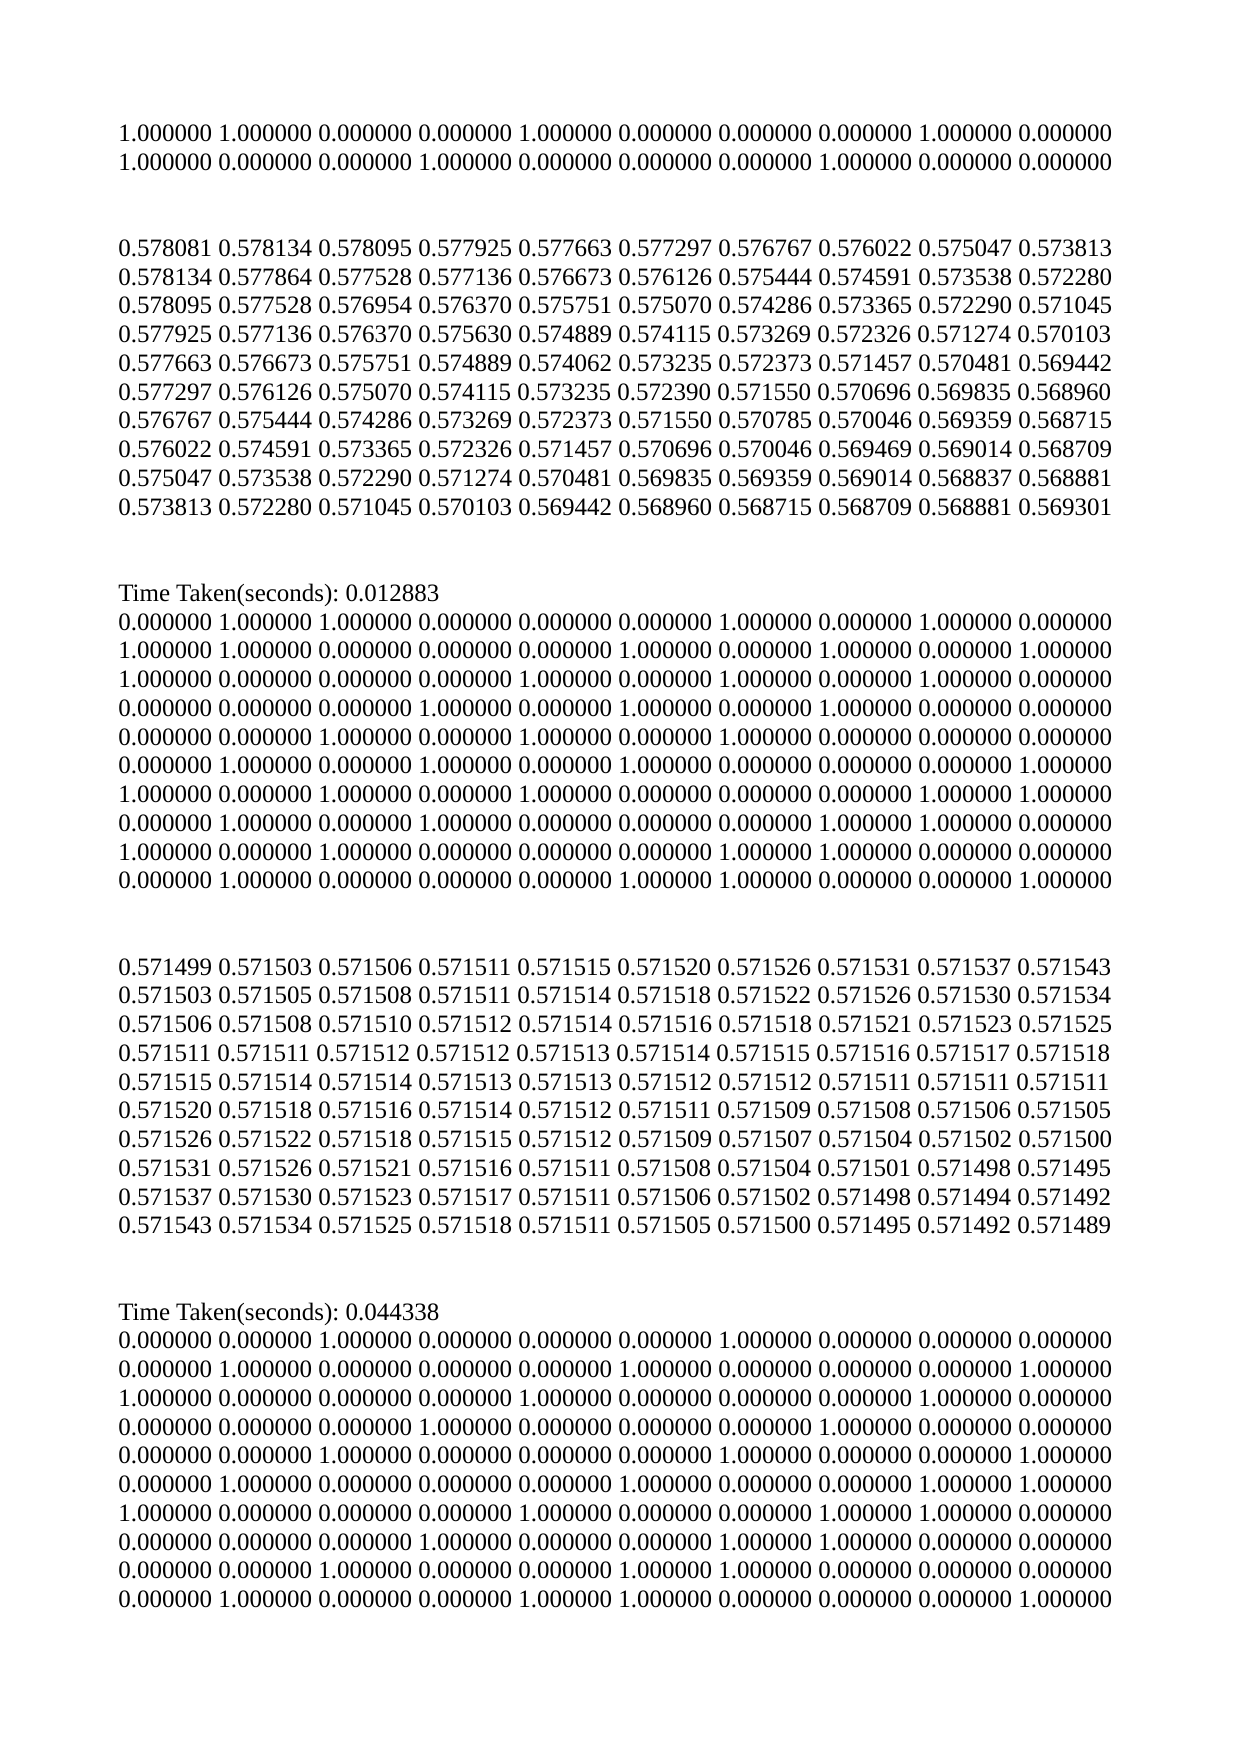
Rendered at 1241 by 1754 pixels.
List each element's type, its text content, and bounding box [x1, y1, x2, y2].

text 0.000000 0.000000 0.000000 1.000000 0.000000 0.000000 1.000000 1.000000 0.000000 0.000000 [118, 1527, 1122, 1556]
text 0.576767 0.575444 0.574286 0.573269 0.572373 0.571550 0.570785 0.570046 0.569359 0.568715 [118, 406, 1122, 434]
text Time Taken(seconds): 0.012883 [118, 578, 1122, 607]
text 1.000000 0.000000 0.000000 1.000000 0.000000 0.000000 0.000000 1.000000 0.000000 0.000000 [118, 147, 1122, 176]
text 0.577925 0.577136 0.576370 0.575630 0.574889 0.574115 0.573269 0.572326 0.571274 0.570103 [118, 319, 1122, 348]
text 0.571531 0.571526 0.571521 0.571516 0.571511 0.571508 0.571504 0.571501 0.571498 0.571495 [118, 1153, 1122, 1182]
text 0.575047 0.573538 0.572290 0.571274 0.570481 0.569835 0.569359 0.569014 0.568837 0.568881 [118, 463, 1122, 492]
text 1.000000 0.000000 1.000000 0.000000 0.000000 0.000000 1.000000 1.000000 0.000000 0.000000 [118, 837, 1122, 866]
text 1.000000 0.000000 0.000000 0.000000 1.000000 0.000000 0.000000 1.000000 1.000000 0.000000 [118, 1498, 1122, 1527]
text 0.000000 1.000000 0.000000 0.000000 0.000000 1.000000 1.000000 0.000000 0.000000 1.000000 [118, 866, 1122, 894]
text 0.000000 1.000000 1.000000 0.000000 0.000000 0.000000 1.000000 0.000000 1.000000 0.000000 [118, 607, 1122, 636]
text 0.000000 1.000000 0.000000 0.000000 0.000000 1.000000 0.000000 0.000000 0.000000 1.000000 [118, 1354, 1122, 1383]
text 1.000000 0.000000 0.000000 0.000000 1.000000 0.000000 0.000000 0.000000 1.000000 0.000000 [118, 1383, 1122, 1412]
text 1.000000 0.000000 1.000000 0.000000 1.000000 0.000000 0.000000 0.000000 1.000000 1.000000 [118, 779, 1122, 808]
text 0.000000 1.000000 0.000000 1.000000 0.000000 0.000000 0.000000 1.000000 1.000000 0.000000 [118, 808, 1122, 837]
text 0.578081 0.578134 0.578095 0.577925 0.577663 0.577297 0.576767 0.576022 0.575047 0.573813 [118, 233, 1122, 262]
text Time Taken(seconds): 0.044338 [118, 1297, 1122, 1326]
text 0.000000 0.000000 1.000000 0.000000 1.000000 0.000000 1.000000 0.000000 0.000000 0.000000 [118, 722, 1122, 751]
text 1.000000 1.000000 0.000000 0.000000 0.000000 1.000000 0.000000 1.000000 0.000000 1.000000 [118, 636, 1122, 664]
text 0.000000 0.000000 1.000000 0.000000 0.000000 0.000000 1.000000 0.000000 0.000000 1.000000 [118, 1441, 1122, 1469]
text 0.000000 0.000000 1.000000 0.000000 0.000000 0.000000 1.000000 0.000000 0.000000 0.000000 [118, 1326, 1122, 1354]
text 0.571520 0.571518 0.571516 0.571514 0.571512 0.571511 0.571509 0.571508 0.571506 0.571505 [118, 1096, 1122, 1124]
text 0.571499 0.571503 0.571506 0.571511 0.571515 0.571520 0.571526 0.571531 0.571537 0.571543 [118, 952, 1122, 981]
text 0.576022 0.574591 0.573365 0.572326 0.571457 0.570696 0.570046 0.569469 0.569014 0.568709 [118, 434, 1122, 463]
text 1.000000 1.000000 0.000000 0.000000 1.000000 0.000000 0.000000 0.000000 1.000000 0.000000 [118, 118, 1122, 147]
text 0.571537 0.571530 0.571523 0.571517 0.571511 0.571506 0.571502 0.571498 0.571494 0.571492 [118, 1182, 1122, 1211]
text 0.571526 0.571522 0.571518 0.571515 0.571512 0.571509 0.571507 0.571504 0.571502 0.571500 [118, 1124, 1122, 1153]
text 0.571506 0.571508 0.571510 0.571512 0.571514 0.571516 0.571518 0.571521 0.571523 0.571525 [118, 1009, 1122, 1038]
text 0.571511 0.571511 0.571512 0.571512 0.571513 0.571514 0.571515 0.571516 0.571517 0.571518 [118, 1038, 1122, 1067]
text 0.571515 0.571514 0.571514 0.571513 0.571513 0.571512 0.571512 0.571511 0.571511 0.571511 [118, 1067, 1122, 1096]
text 0.000000 1.000000 0.000000 0.000000 1.000000 1.000000 0.000000 0.000000 0.000000 1.000000 [118, 1584, 1122, 1613]
text 0.571503 0.571505 0.571508 0.571511 0.571514 0.571518 0.571522 0.571526 0.571530 0.571534 [118, 981, 1122, 1009]
text 0.577663 0.576673 0.575751 0.574889 0.574062 0.573235 0.572373 0.571457 0.570481 0.569442 [118, 348, 1122, 377]
text 0.571543 0.571534 0.571525 0.571518 0.571511 0.571505 0.571500 0.571495 0.571492 0.571489 [118, 1211, 1122, 1239]
text 0.573813 0.572280 0.571045 0.570103 0.569442 0.568960 0.568715 0.568709 0.568881 0.569301 [118, 492, 1122, 521]
text 0.000000 1.000000 0.000000 1.000000 0.000000 1.000000 0.000000 0.000000 0.000000 1.000000 [118, 751, 1122, 779]
text 0.578095 0.577528 0.576954 0.576370 0.575751 0.575070 0.574286 0.573365 0.572290 0.571045 [118, 291, 1122, 319]
text 0.000000 0.000000 1.000000 0.000000 0.000000 1.000000 1.000000 0.000000 0.000000 0.000000 [118, 1556, 1122, 1584]
text 0.000000 1.000000 0.000000 0.000000 0.000000 1.000000 0.000000 0.000000 1.000000 1.000000 [118, 1469, 1122, 1498]
text 0.578134 0.577864 0.577528 0.577136 0.576673 0.576126 0.575444 0.574591 0.573538 0.572280 [118, 262, 1122, 291]
text 0.000000 0.000000 0.000000 1.000000 0.000000 1.000000 0.000000 1.000000 0.000000 0.000000 [118, 693, 1122, 722]
text 0.000000 0.000000 0.000000 1.000000 0.000000 0.000000 0.000000 1.000000 0.000000 0.000000 [118, 1412, 1122, 1441]
text 1.000000 0.000000 0.000000 0.000000 1.000000 0.000000 1.000000 0.000000 1.000000 0.000000 [118, 664, 1122, 693]
text 0.577297 0.576126 0.575070 0.574115 0.573235 0.572390 0.571550 0.570696 0.569835 0.568960 [118, 377, 1122, 406]
